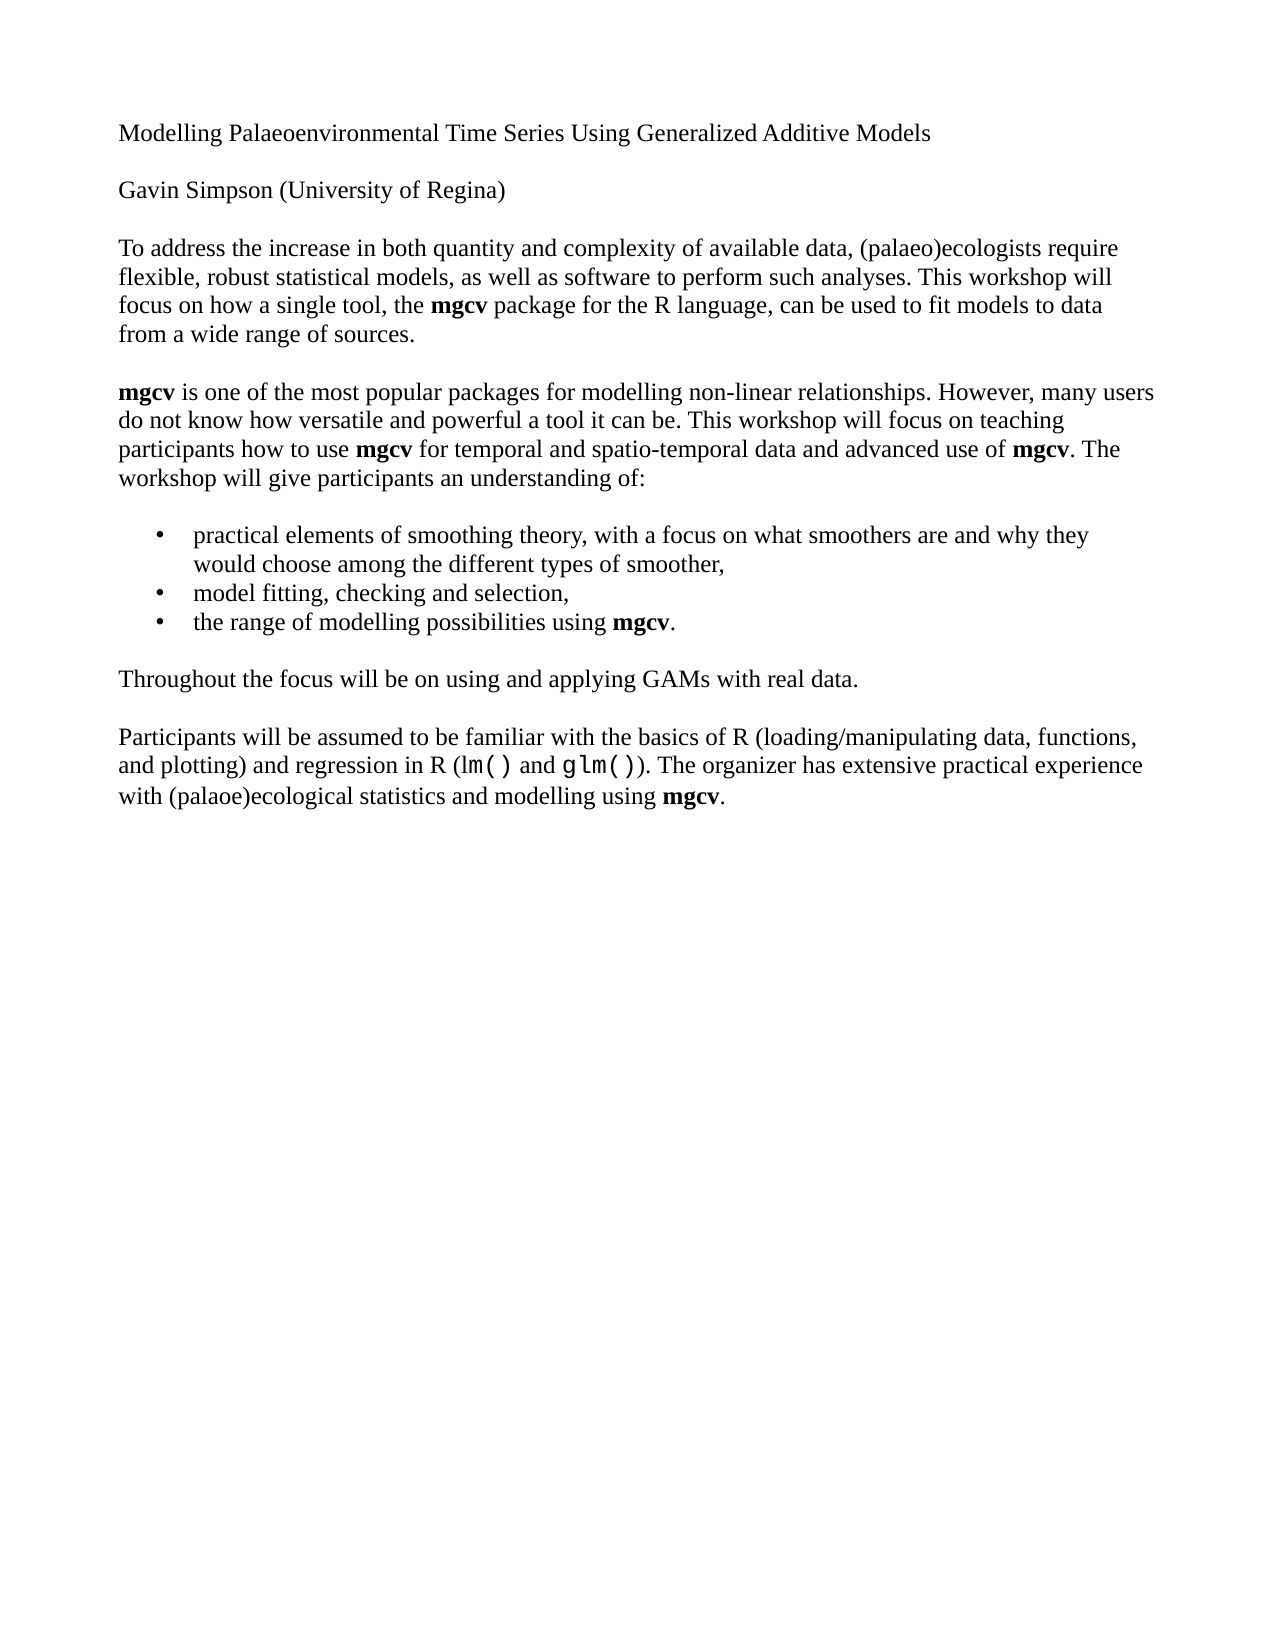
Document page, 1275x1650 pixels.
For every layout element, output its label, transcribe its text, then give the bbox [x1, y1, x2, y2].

text To address the increase in both quantity and complexity of available data, (palaeo)ecologists require flexible, robust statistical models, as well as software to perform such analyses. This workshop will focus on how a single tool, the mgcv package for the R language, can be used to fit models to data from a wide range of sources. [118, 233, 1157, 348]
text mgcv is one of the most popular packages for modelling non-linear relationships. However, many users do not know how versatile and powerful a tool it can be. This workshop will focus on teaching participants how to use mgcv for temporal and spatio-temporal data and advanced use of mgcv. The workshop will give participants an understanding of: [118, 377, 1157, 492]
text Participants will be assumed to be familiar with the basics of R (loading/manipulating data, functions, and plotting) and regression in R (lm() and glm()). The organizer has extensive practical experience with (palaoe)ecological statistics and modelling using mgcv. [118, 722, 1157, 810]
text Throughout the focus will be on using and applying GAMs with real data. [118, 664, 1157, 693]
list the range of modelling possibilities using mgcv. [156, 607, 1157, 636]
text Modelling Palaeoenvironmental Time Series Using Generalized Additive Models [118, 118, 1157, 147]
list model fitting, checking and selection, [156, 578, 1157, 607]
text Gavin Simpson (University of Regina) [118, 176, 1157, 204]
list practical elements of smoothing theory, with a focus on what smoothers are and why they would choose among the different types of smoother, [156, 521, 1157, 578]
